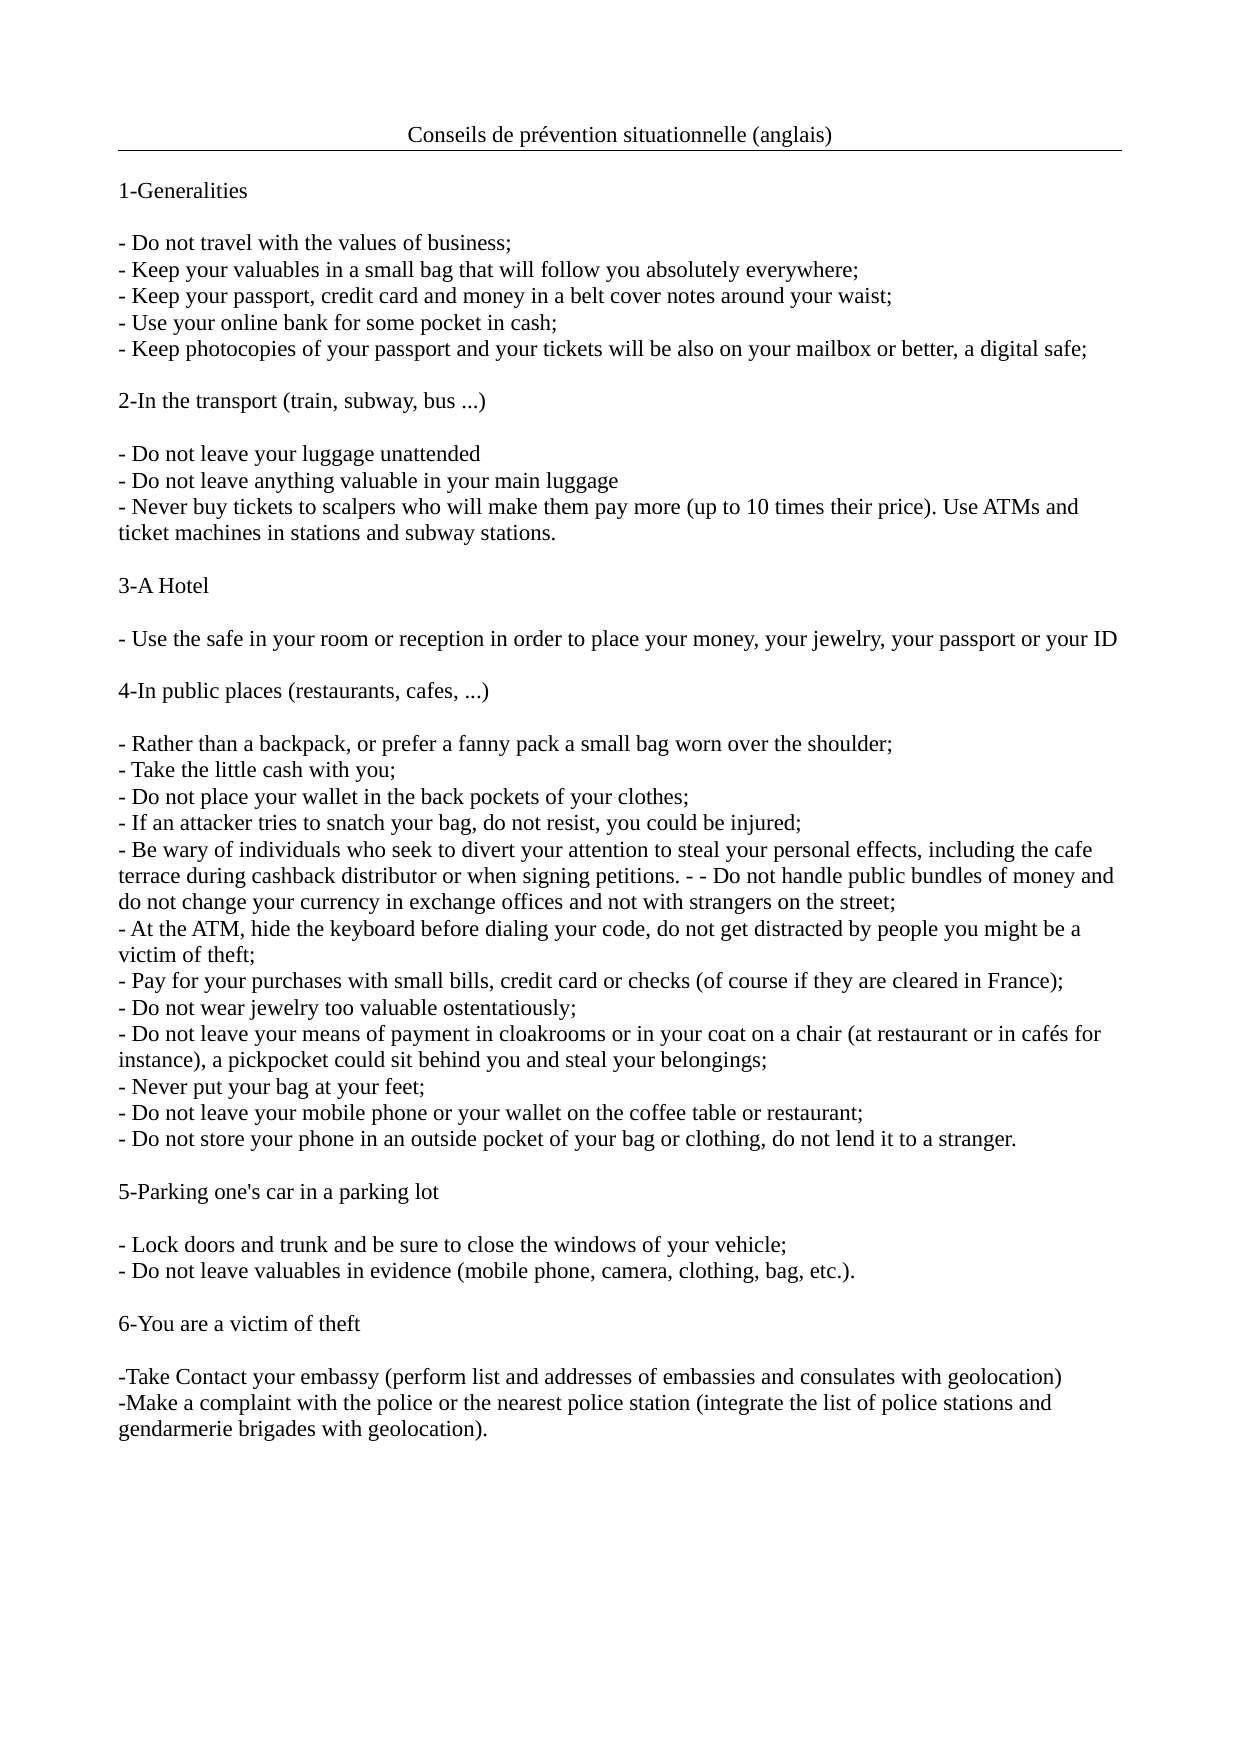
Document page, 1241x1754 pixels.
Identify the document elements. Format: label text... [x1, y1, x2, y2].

text 1-Generalities - Do not travel with the values ​​of business; - Keep your valuables in a small bag that will follow you absolutely everywhere; - Keep your passport, credit card and money in a belt cover notes around your waist; - Use your online bank for some pocket in cash; - Keep photocopies of your passport and your tickets will be also on your mailbox or better, a digital safe; 2-In the transport (train, subway, bus ...) - Do not leave your luggage unattended - Do not leave anything valuable in your main luggage - Never buy tickets to scalpers who will make them pay more (up to 10 times their price). Use ATMs and ticket machines in stations and subway stations. 3-A Hotel - Use the safe in your room or reception in order to place your money, your jewelry, your passport or your ID 4-In public places (restaurants, cafes, ...) - Rather than a backpack, or prefer a fanny pack a small bag worn over the shoulder; - Take the little cash with you; - Do not place your wallet in the back pockets of your clothes; - If an attacker tries to snatch your bag, do not resist, you could be injured; - Be wary of individuals who seek to divert your attention to steal your personal effects, including the cafe terrace during cashback distributor or when signing petitions. - - Do not handle public bundles of money and do not change your currency in exchange offices and not with strangers on the street; - At the ATM, hide the keyboard before dialing your code, do not get distracted by people you might be a victim of theft; - Pay for your purchases with small bills, credit card or checks (of course if they are cleared in France); - Do not wear jewelry too valuable ostentatiously; - Do not leave your means of payment in cloakrooms or in your coat on a chair (at restaurant or in cafés for instance), a pickpocket could sit behind you and steal your belongings; - Never put your bag at your feet; - Do not leave your mobile phone or your wallet on the coffee table or restaurant; - Do not store your phone in an outside pocket of your bag or clothing, do not lend it to a stranger. 5-Parking one's car in a parking lot - Lock doors and trunk and be sure to close the windows of your vehicle; - Do not leave valuables in evidence (mobile phone, camera, clothing, bag, etc.). 6-You are a victim of theft -Take Contact your embassy (perform list and addresses of embassies and consulates with geolocation) -Make a complaint with the police or the nearest police station (integrate the list of police stations and gendarmerie brigades with geolocation). [118, 177, 1122, 1442]
text Conseils de prévention situationnelle (anglais) [118, 118, 1122, 150]
